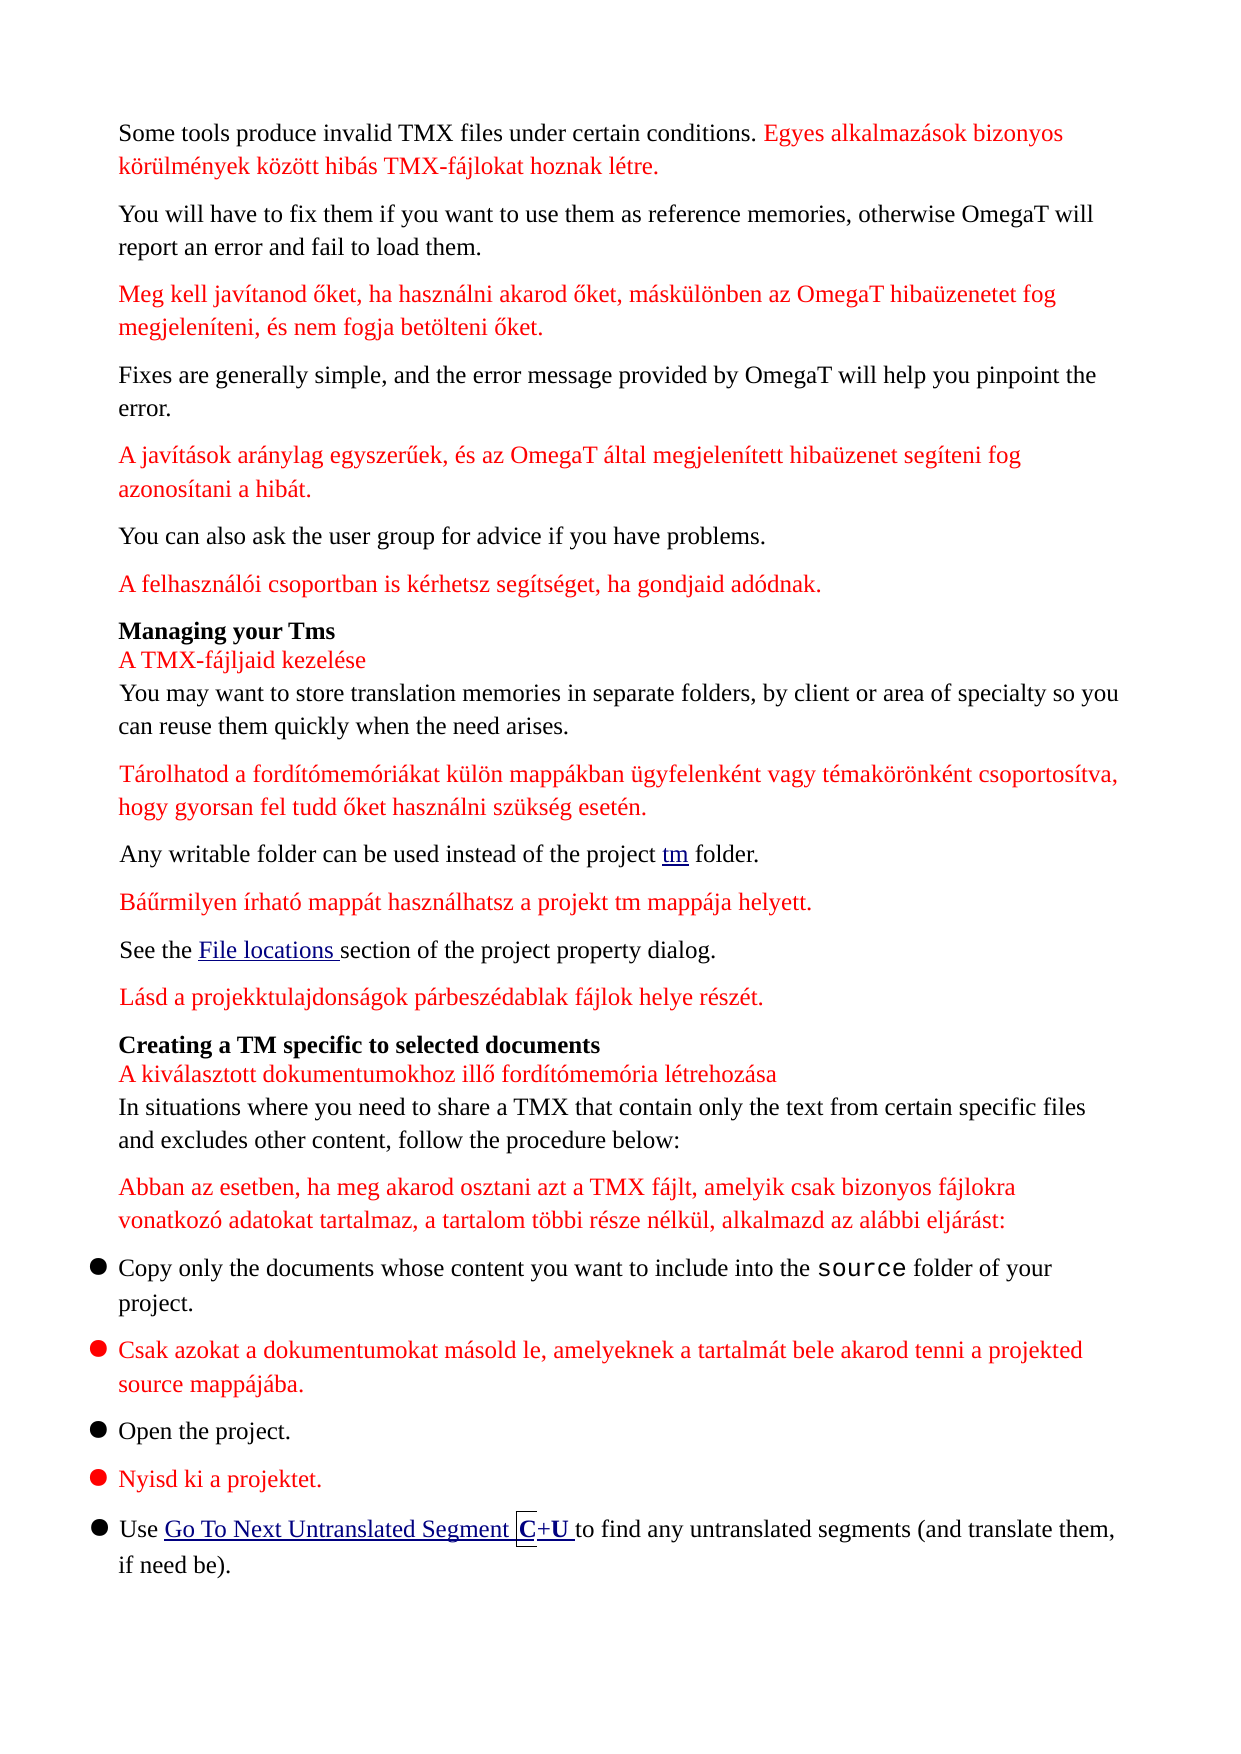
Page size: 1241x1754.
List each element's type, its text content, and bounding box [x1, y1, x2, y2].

text Báűrmilyen írható mappát használhatsz a projekt tm mappája helyett. [118, 887, 1122, 916]
text Any writable folder can be used instead of the project tm folder. [118, 839, 1122, 868]
text A javítások aránylag egyszerűek, és az OmegaT által megjelenített hibaüzenet segíteni fog azonosítani a hibát. [118, 441, 1122, 502]
text Some tools produce invalid TMX files under certain conditions. Egyes alkalmazások bizonyos körülmények között hibás TMX-fájlokat hoznak létre. [118, 118, 1122, 180]
text Abban az esetben, ha meg akarod osztani azt a TMX fájlt, amelyik csak bizonyos fájlokra vonatkozó adatokat tartalmaz, a tartalom többi része nélkül, alkalmazd az alábbi eljárást: [118, 1172, 1122, 1234]
text Meg kell javítanod őket, ha használni akarod őket, máskülönben az OmegaT hibaüzenetet fog megjeleníteni, és nem fogja betölteni őket. [118, 279, 1122, 341]
text Fixes are generally simple, and the error message provided by OmegaT will help you pinpoint the error. [118, 360, 1122, 422]
list Use Go To Next Untranslated Segment C+U to find any untranslated segments (and translate them, if need be). [118, 1511, 1122, 1579]
list Csak azokat a dokumentumokat másold le, amelyeknek a tartalmát bele akarod tenni a projekted source mappájába. [118, 1336, 1122, 1397]
text A TMX-fájljaid kezelése [118, 645, 1122, 674]
subtitle Managing your Tms [118, 616, 1122, 645]
text Tárolhatod a fordítómemóriákat külön mappákban ügyfelenként vagy témakörönként csoportosítva, hogy gyorsan fel tudd őket használni szükség esetén. [118, 759, 1122, 821]
text A kiválasztott dokumentumokhoz illő fordítómemória létrehozása [118, 1059, 1122, 1087]
subtitle Creating a TM specific to selected documents [118, 1030, 1122, 1059]
text You can also ask the user group for advice if you have problems. [118, 521, 1122, 550]
text See the File locations section of the project property dialog. [118, 935, 1122, 963]
text You will have to fix them if you want to use them as reference memories, otherwise OmegaT will report an error and fail to load them. [118, 199, 1122, 261]
list Copy only the documents whose content you want to include into the source folder of your project. [118, 1253, 1122, 1317]
text A felhasználói csoportban is kérhetsz segítséget, ha gondjaid adódnak. [118, 569, 1122, 598]
list Open the project. [118, 1416, 1122, 1445]
text In situations where you need to share a TMX that contain only the text from certain specific files and excludes other content, follow the procedure below: [118, 1092, 1122, 1153]
text Lásd a projekktulajdonságok párbeszédablak fájlok helye részét. [118, 982, 1122, 1011]
list Nyisd ki a projektet. [118, 1464, 1122, 1493]
text You may want to store translation memories in separate folders, by client or area of specialty so you can reuse them quickly when the need arises. [118, 678, 1122, 740]
